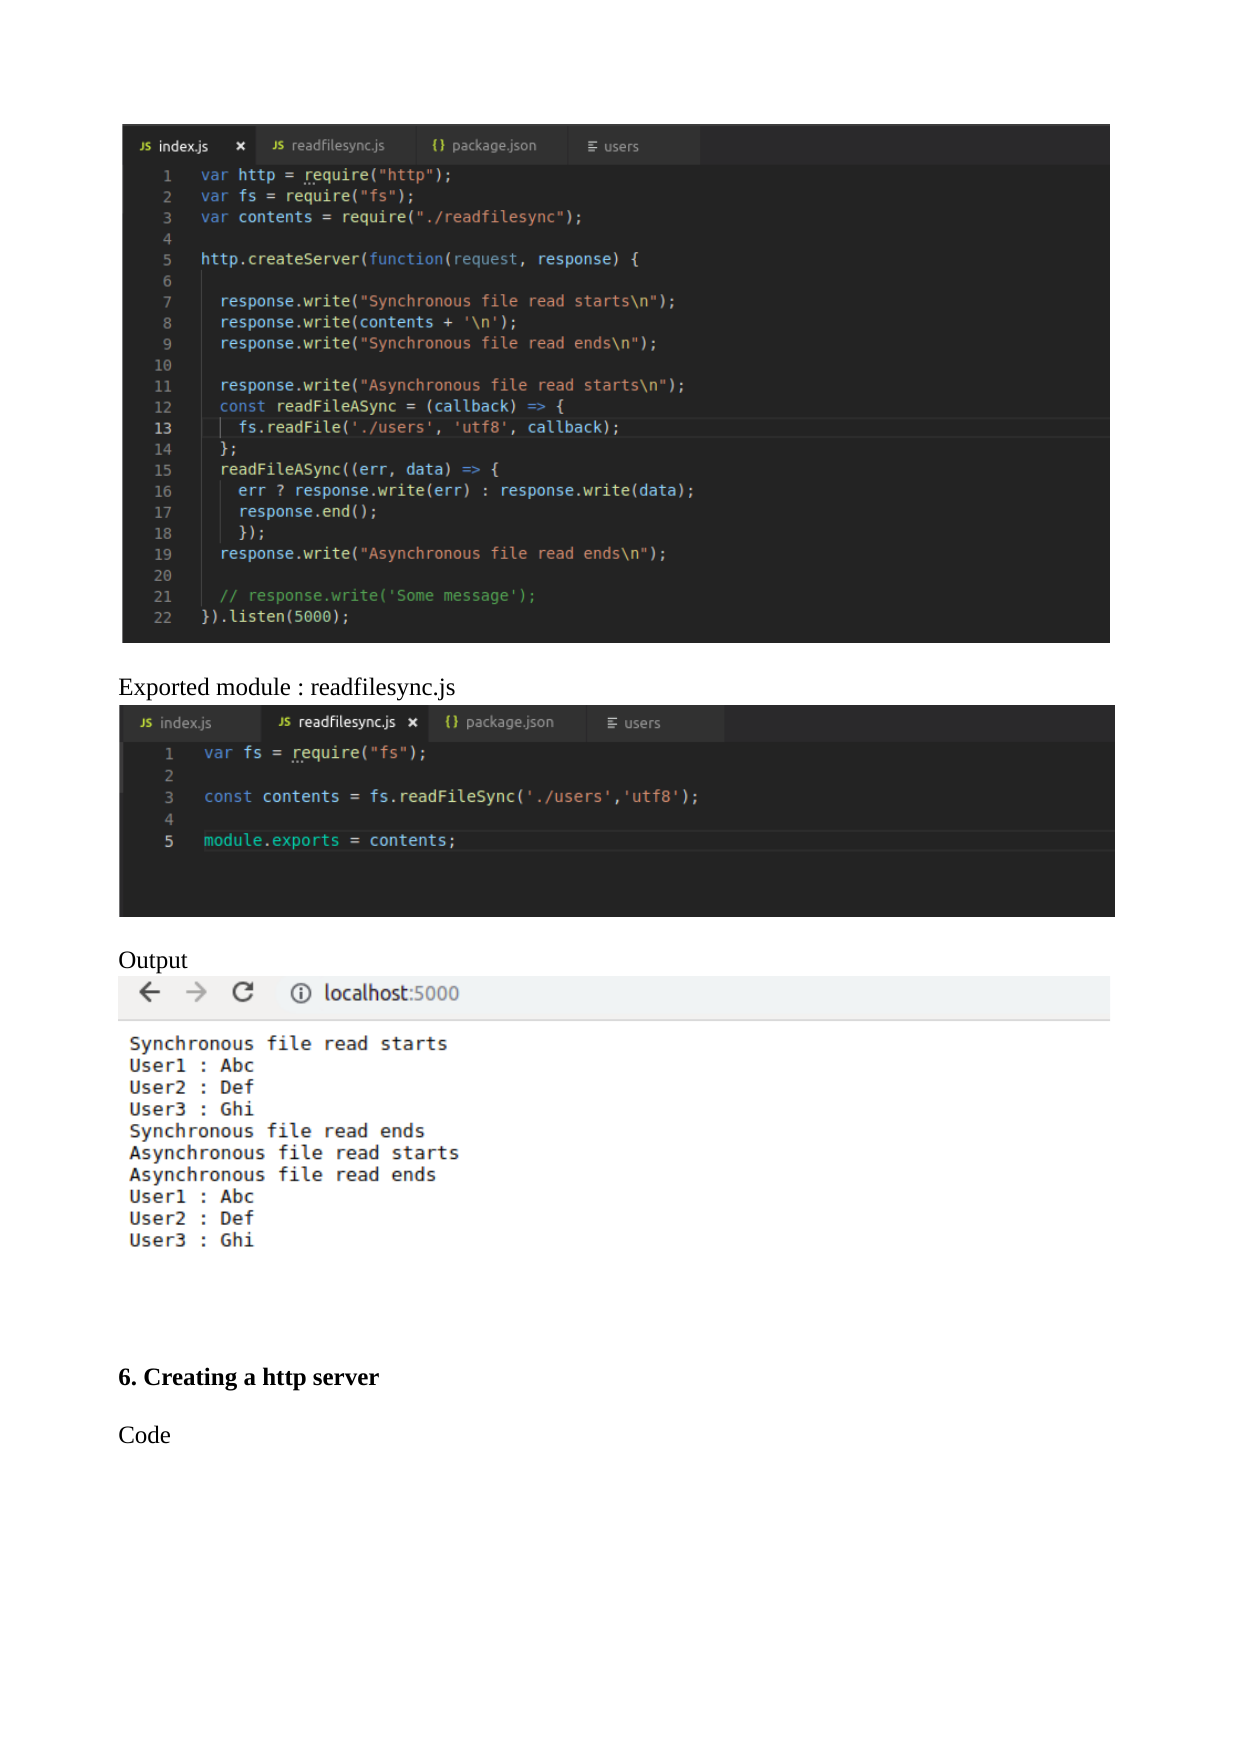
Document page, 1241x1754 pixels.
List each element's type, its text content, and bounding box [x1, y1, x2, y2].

text Exported module : readfilesync.js [118, 672, 1122, 700]
picture [122, 124, 1110, 643]
text Output [118, 945, 1122, 973]
text 6. Creating a http server [118, 1362, 1122, 1391]
picture [119, 705, 1115, 877]
text Code [118, 1420, 1122, 1448]
